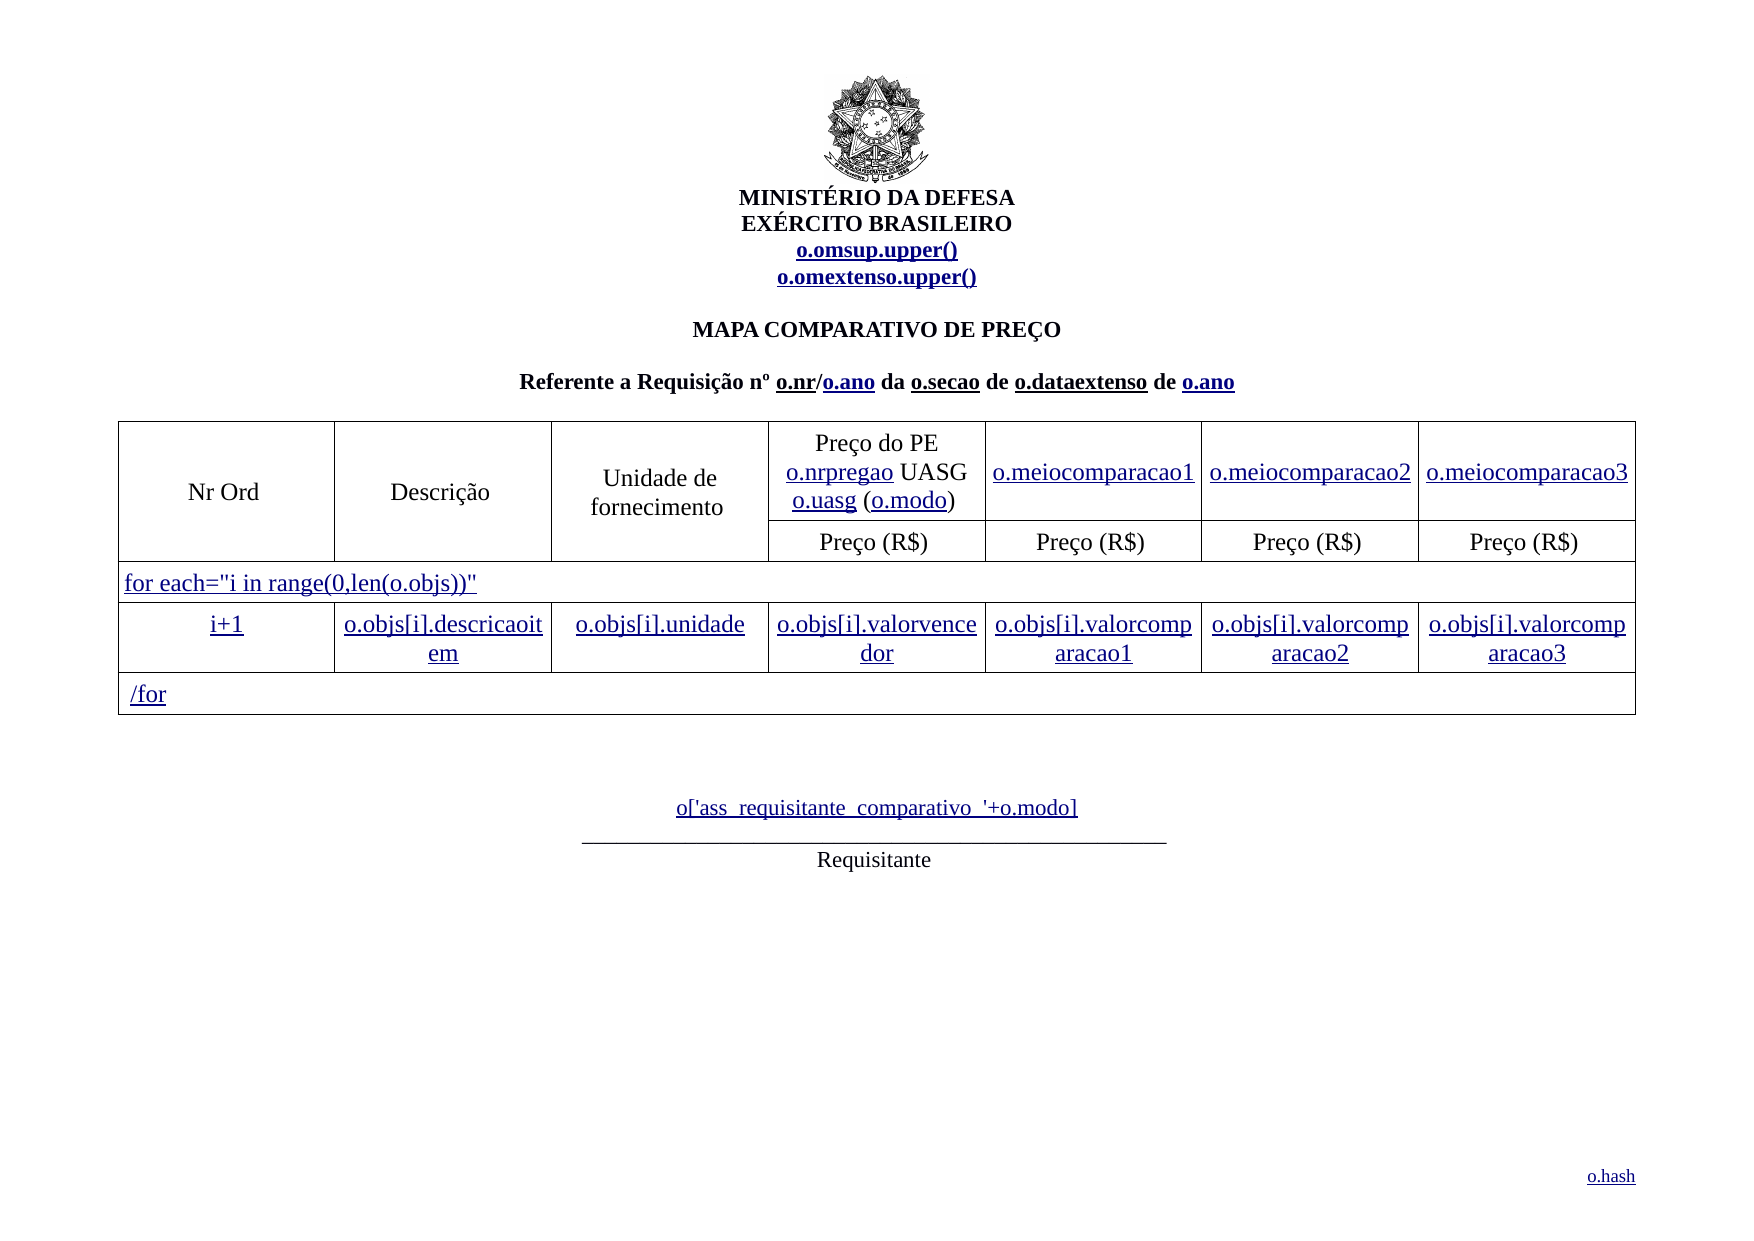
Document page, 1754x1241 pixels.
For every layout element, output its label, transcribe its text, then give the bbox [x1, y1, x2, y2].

text MINISTÉRIO DA DEFESA [118, 184, 1635, 210]
text o.omsup.upper() [118, 237, 1635, 263]
table_cell Preço (R$) [986, 521, 1201, 561]
picture [823, 74, 930, 184]
text EXÉRCITO BRASILEIRO [118, 210, 1635, 237]
table_header o.meiocomparacao2 [1202, 422, 1418, 520]
table_cell Preço (R$) [1202, 521, 1418, 561]
table_cell o.objs[i].valorcomparacao2 [1202, 603, 1418, 672]
table_header Nr Ord [119, 422, 334, 561]
text o.omextenso.upper() [118, 263, 1635, 289]
table_header o.meiocomparacao1 [986, 422, 1201, 520]
table_cell /for [119, 673, 1635, 713]
text MAPA COMPARATIVO DE PREÇO Referente a Requisição nº o.nr/o.ano da o.secao de o.dataextenso de o.ano [118, 316, 1635, 395]
table_cell i+1 [119, 603, 334, 672]
text o['ass_requisitante_comparativo_'+o.modo] [118, 794, 1635, 820]
table_cell o.objs[i].unidade [552, 603, 768, 672]
text ___________________________________________________ Requisitante [118, 820, 1635, 873]
table_cell o.objs[i].descricaoitem [335, 603, 551, 672]
table_header o.meiocomparacao3 [1419, 422, 1635, 520]
table_cell for each="i in range(0,len(o.objs))" [119, 562, 1635, 602]
table_header Preço do PE o.nrpregao UASG o.uasg (o.modo) [769, 422, 985, 520]
table_cell o.objs[i].valorcomparacao1 [986, 603, 1201, 672]
table_cell Preço (R$) [769, 521, 985, 561]
table_header Descrição [335, 422, 551, 561]
table_header Unidade de fornecimento [552, 422, 768, 561]
table_cell Preço (R$) [1419, 521, 1635, 561]
table_cell o.objs[i].valorcomparacao3 [1419, 603, 1635, 672]
table_cell o.objs[i].valorvencedor [769, 603, 985, 672]
